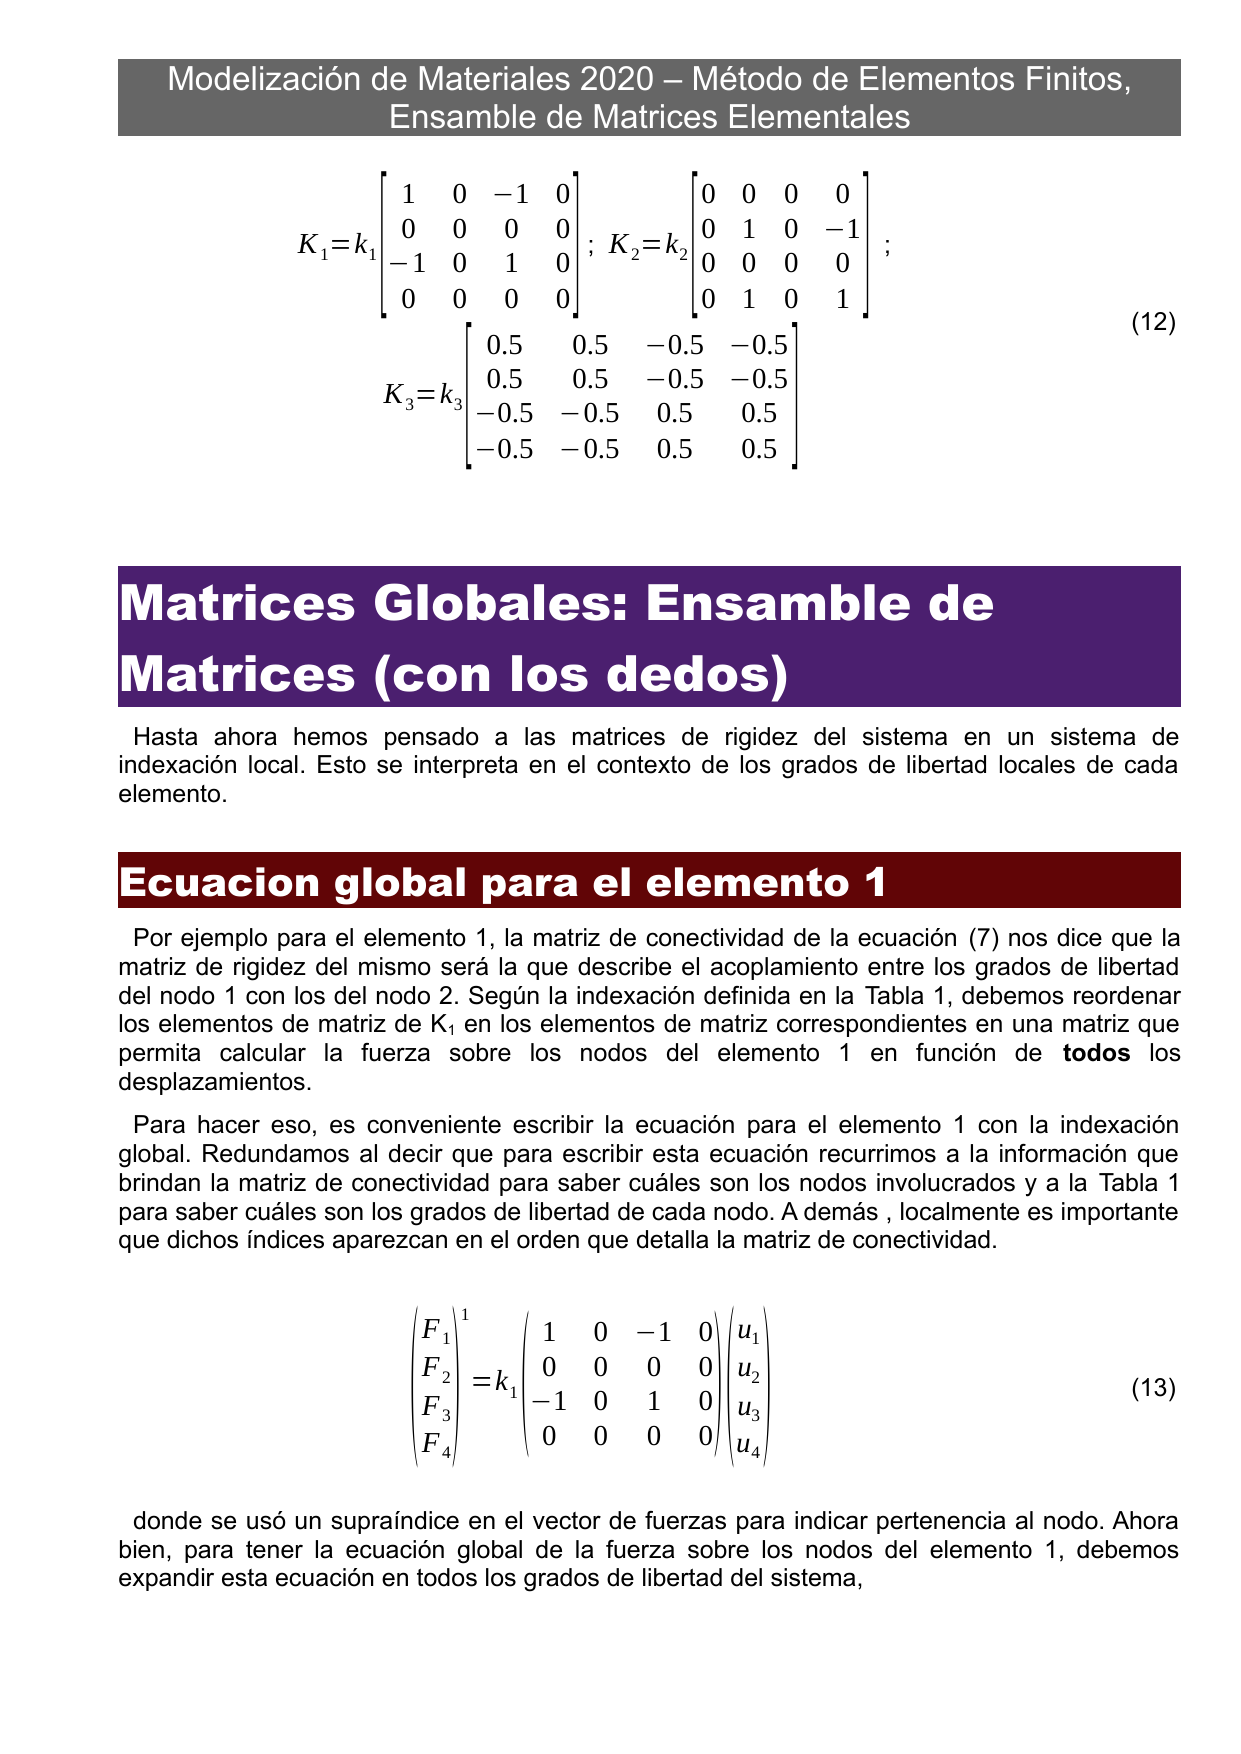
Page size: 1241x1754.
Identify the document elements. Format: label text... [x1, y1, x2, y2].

table_header [118, 1299, 1063, 1476]
text Por ejemplo para el elemento 1, la matriz de conectividad de la ecuación (7) nos dice que la matriz de rigidez del mismo será la que describe el acoplamiento entre los grados de libertad del nodo 1 con los del nodo 2. Según la indexación definida en la Tabla 1, debemos reordenar los elementos de matriz de K1 en los elementos de matriz correspondientes en una matriz que permita calcular la fuerza sobre los nodos del elemento 1 en función de todos los desplazamientos. [118, 923, 1181, 1096]
table_header (13) [1063, 1299, 1181, 1476]
subtitle Matrices Globales: Ensamble de Matrices (con los dedos) [118, 566, 1181, 707]
text Para hacer eso, es conveniente escribir la ecuación para el elemento 1 con la indexación global. Redundamos al decir que para escribir esta ecuación recurrimos a la información que brindan la matriz de conectividad para saber cuáles son los nodos involucrados y a la Tabla 1 para saber cuáles son los grados de libertad de cada nodo. A demás , localmente es importante que dichos índices aparezcan en el orden que detalla la matriz de conectividad. [118, 1111, 1181, 1254]
text donde se usó un supraíndice en el vector de fuerzas para indicar pertenencia al nodo. Ahora bien, para tener la ecuación global de la fuerza sobre los nodos del elemento 1, debemos expandir esta ecuación en todos los grados de libertad del sistema, [118, 1506, 1181, 1592]
table_header (12) [1063, 165, 1181, 477]
table_header ; ; [118, 165, 1063, 477]
text Hasta ahora hemos pensado a las matrices de rigidez del sistema en un sistema de indexación local. Esto se interpreta en el contexto de los grados de libertad locales de cada elemento. [118, 721, 1181, 808]
subtitle Ecuacion global para el elemento 1 [118, 852, 1181, 908]
